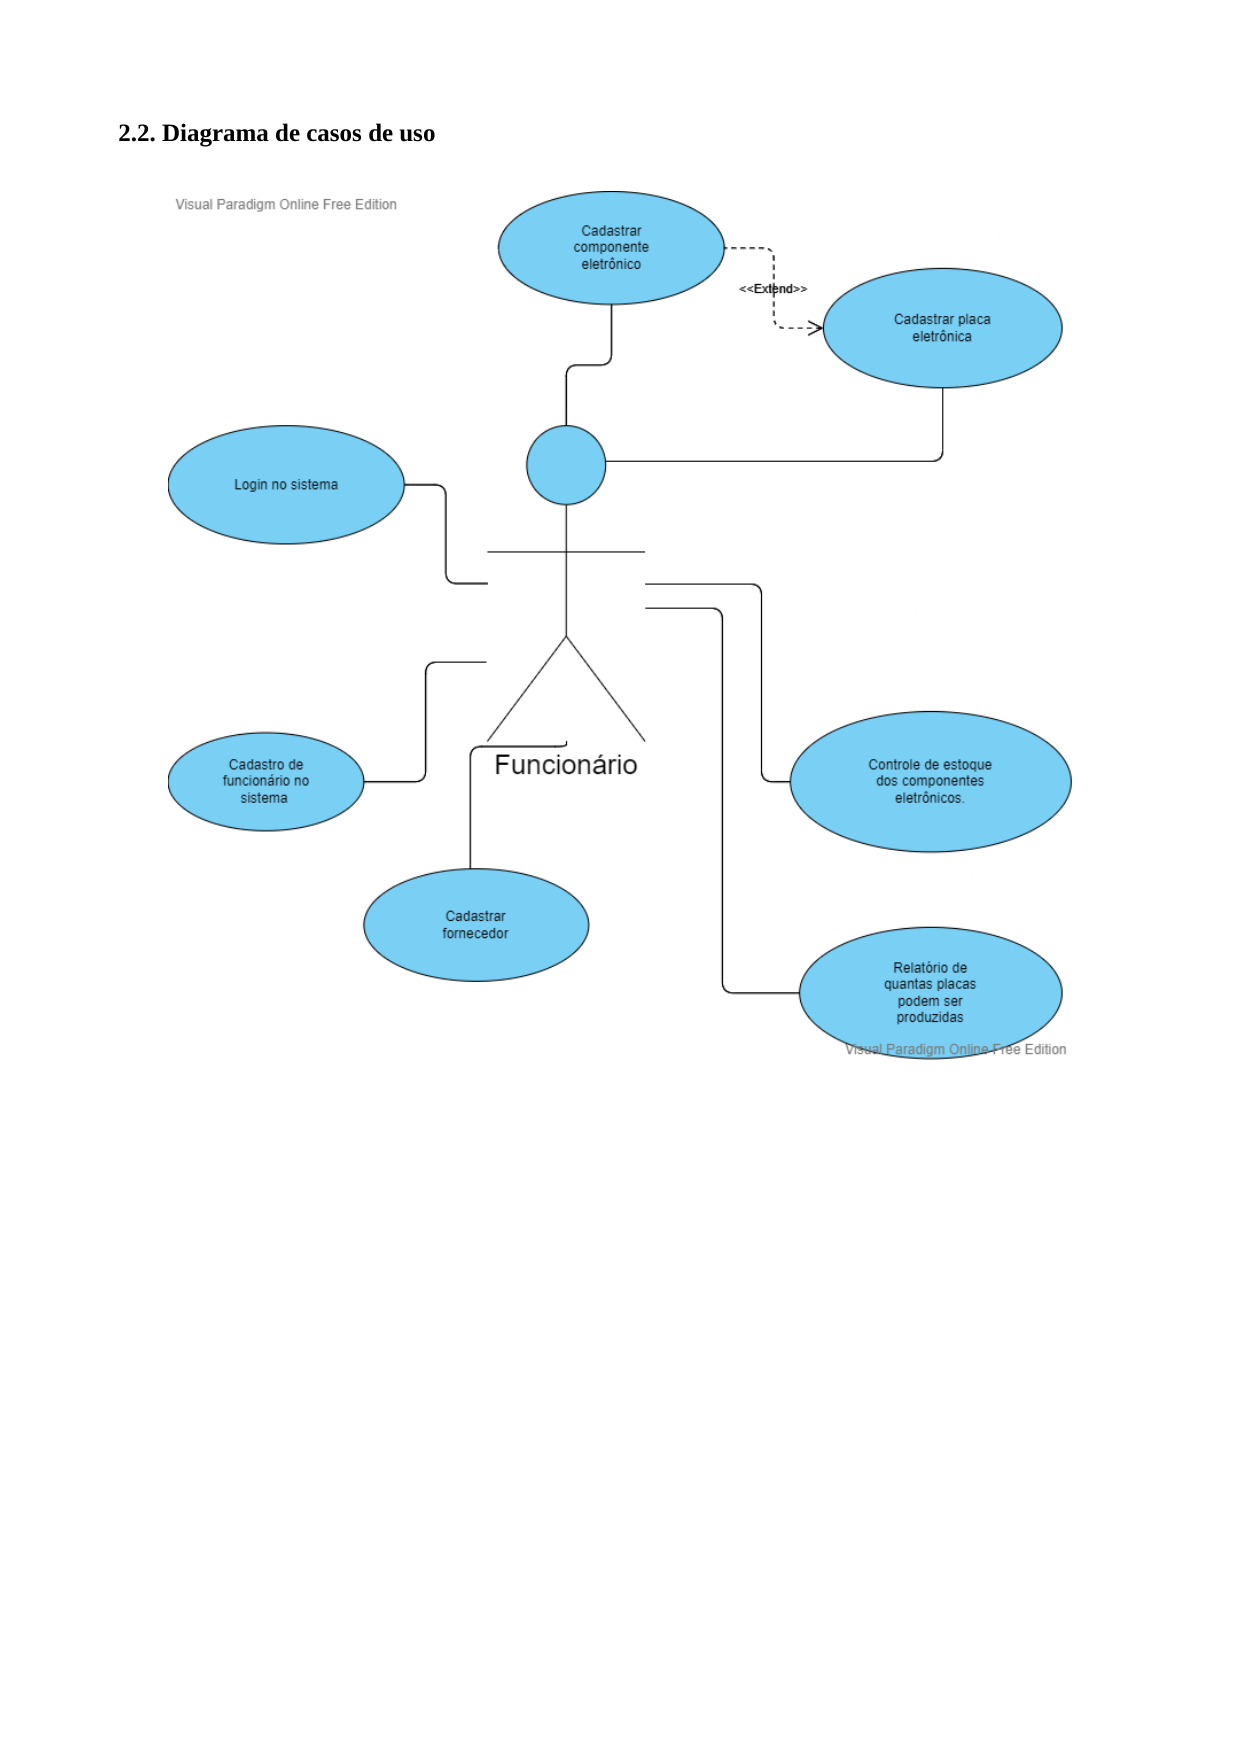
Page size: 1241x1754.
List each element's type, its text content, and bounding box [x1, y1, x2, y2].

picture [168, 191, 1073, 1060]
text 2.2. Diagrama de casos de uso [118, 118, 1122, 147]
